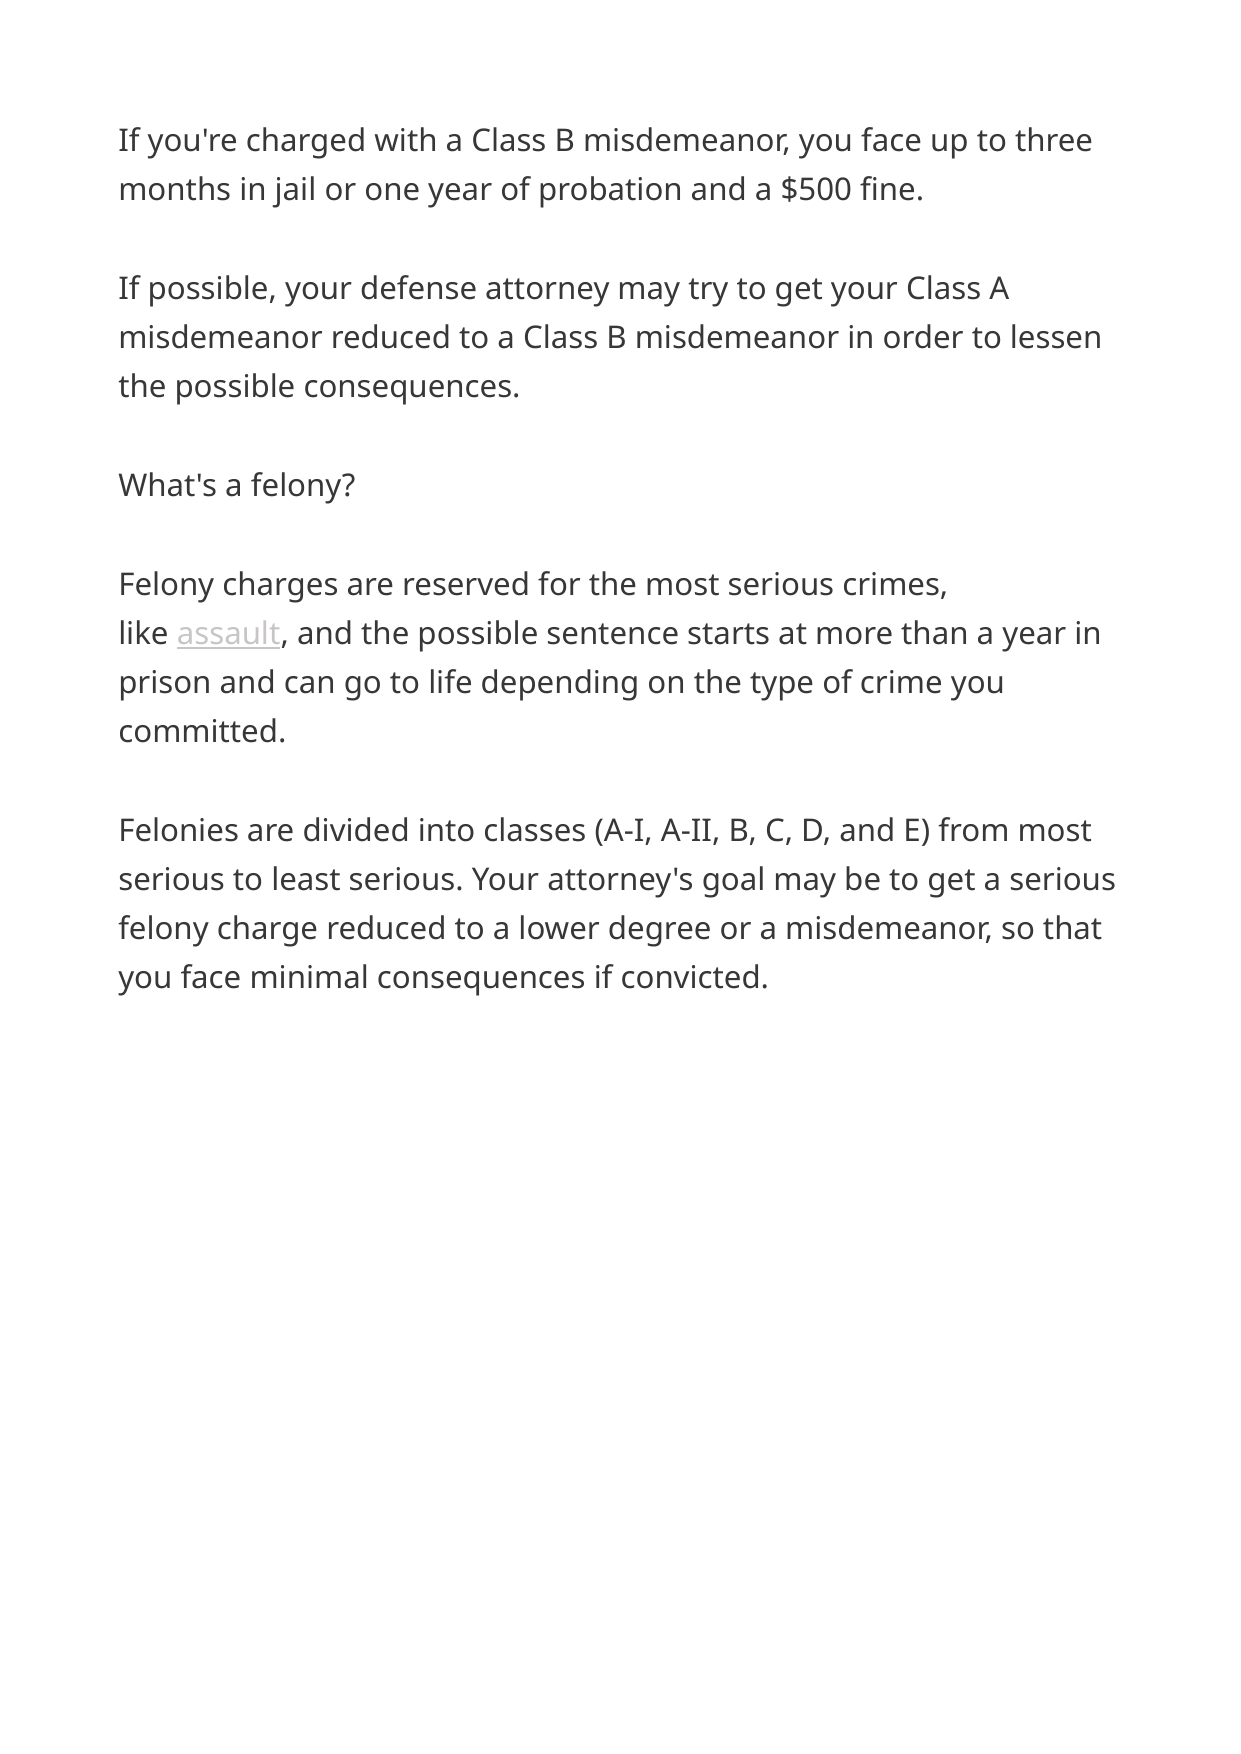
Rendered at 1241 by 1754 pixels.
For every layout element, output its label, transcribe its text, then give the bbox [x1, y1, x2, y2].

text If you're charged with a Class B misdemeanor, you face up to three months in jail or one year of probation and a $500 fine. [118, 118, 1122, 210]
text Felonies are divided into classes (A-I, A-II, B, C, D, and E) from most serious to least serious. Your attorney's goal may be to get a serious felony charge reduced to a lower degree or a misdemeanor, so that you face minimal consequences if convicted. [118, 808, 1122, 997]
text Felony charges are reserved for the most serious crimes, like assault, and the possible sentence starts at more than a year in prison and can go to life depending on the type of crime you committed. [118, 562, 1122, 751]
text If possible, your defense attorney may try to get your Class A misdemeanor reduced to a Class B misdemeanor in order to lessen the possible consequences. [118, 266, 1122, 407]
text What's a felony? [118, 463, 1122, 506]
